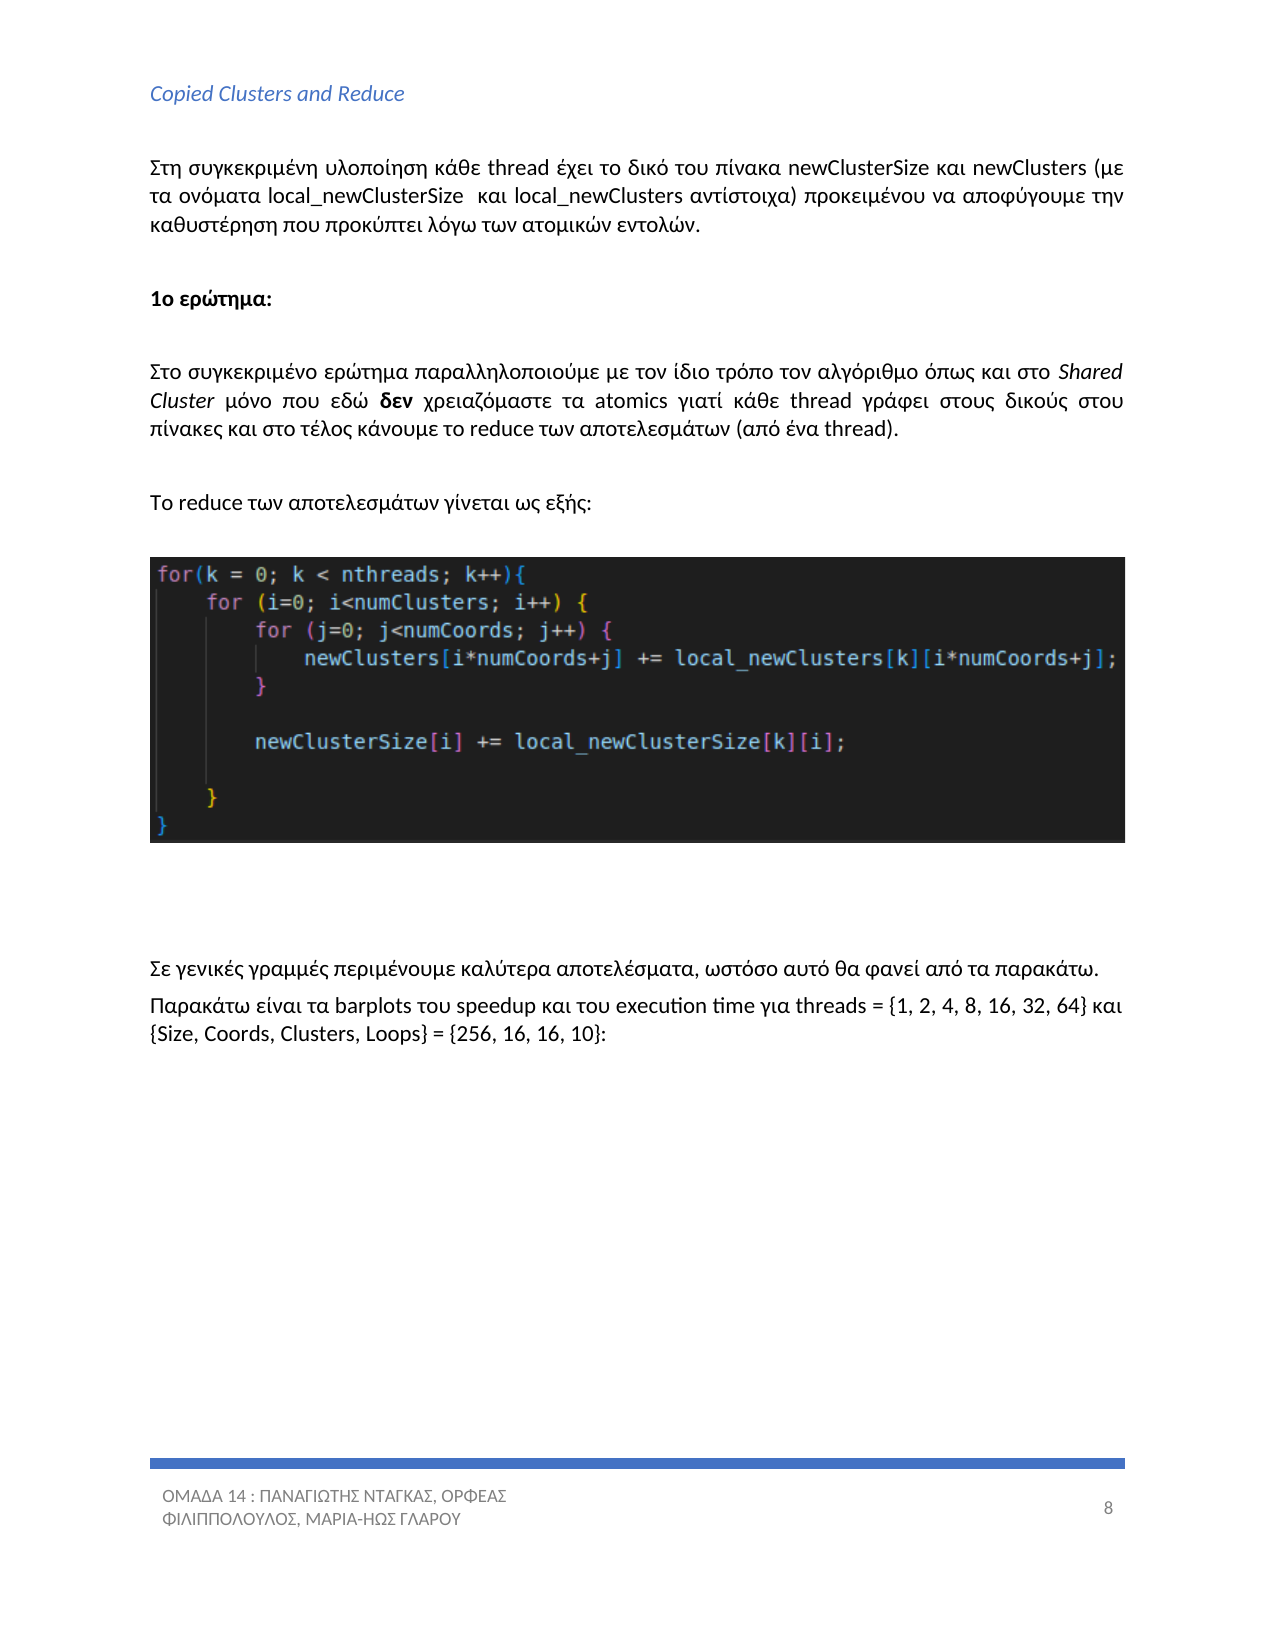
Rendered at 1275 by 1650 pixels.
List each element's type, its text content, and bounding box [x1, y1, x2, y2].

text Στη συγκεκριμένη υλοποίηση κάθε thread έχει το δικό του πίνακα newClusterSize και newClusters (με τα ονόματα local_newClusterSize και local_newClusters αντίστοιχα) προκειμένου να αποφύγουμε την καθυστέρηση που προκύπτει λόγω των ατομικών εντολών. [150, 153, 1125, 238]
text Το reduce των αποτελεσμάτων γίνεται ως εξής: [150, 488, 1125, 516]
text Copied Clusters and Reduce [150, 79, 1125, 107]
text Σε γενικές γραμμές περιμένουμε καλύτερα αποτελέσματα, ωστόσο αυτό θα φανεί από τα παρακάτω. [150, 954, 1125, 982]
text Στο συγκεκριμένο ερώτημα παραλληλοποιούμε με τον ίδιο τρόπο τον αλγόριθμο όπως και στο Shared Cluster μόνο που εδώ δεν χρειαζόμαστε τα atomics γιατί κάθε thread γράφει στους δικούς στου πίνακες και στο τέλος κάνουμε το reduce των αποτελεσμάτων (από ένα thread). [150, 357, 1125, 443]
text Παρακάτω είναι τα barplots του speedup και του execution time για threads = {1, 2, 4, 8, 16, 32, 64} και {Size, Coords, Clusters, Loops} = {256, 16, 16, 10}: [150, 991, 1125, 1047]
text 1o ερώτημα: [150, 284, 1125, 312]
